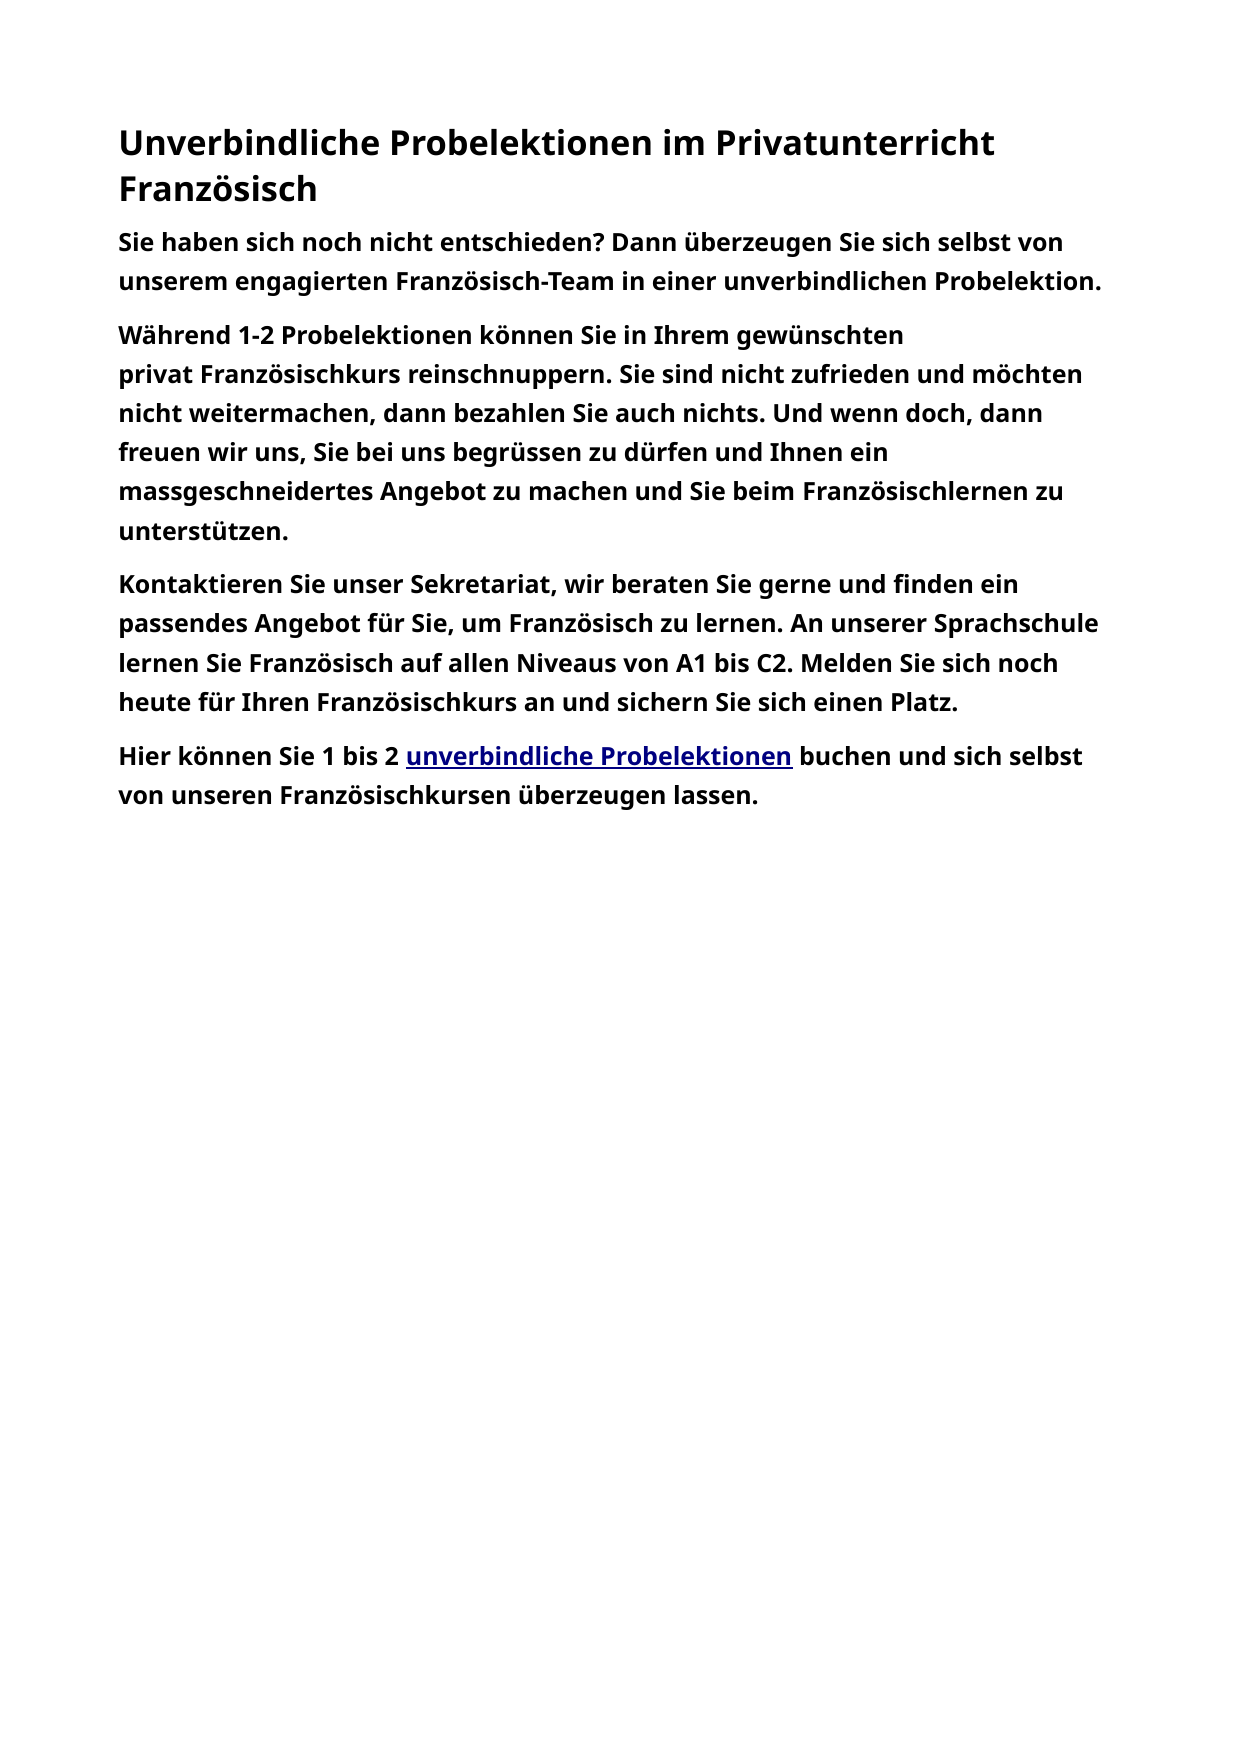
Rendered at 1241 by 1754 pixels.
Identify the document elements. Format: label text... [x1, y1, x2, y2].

text Hier können Sie 1 bis 2 unverbindliche Probelektionen buchen und sich selbst von unseren Französischkursen überzeugen lassen. [118, 738, 1122, 811]
subtitle Unverbindliche Probelektionen im Privatunterricht Französisch [118, 118, 1122, 212]
text Während 1-2 Probelektionen können Sie in Ihrem gewünschten privat Französischkurs reinschnuppern. Sie sind nicht zufrieden und möchten nicht weitermachen, dann bezahlen Sie auch nichts. Und wenn doch, dann freuen wir uns, Sie bei uns begrüssen zu dürfen und Ihnen ein massgeschneidertes Angebot zu machen und Sie beim Französischlernen zu unterstützen. [118, 317, 1122, 547]
text Kontaktieren Sie unser Sekretariat, wir beraten Sie gerne und finden ein passendes Angebot für Sie, um Französisch zu lernen. An unserer Sprachschule lernen Sie Französisch auf allen Niveaus von A1 bis C2. Melden Sie sich noch heute für Ihren Französischkurs an und sichern Sie sich einen Platz. [118, 567, 1122, 718]
text Sie haben sich noch nicht entschieden? Dann überzeugen Sie sich selbst von unserem engagierten Französisch-Team in einer unverbindlichen Probelektion. [118, 224, 1122, 298]
